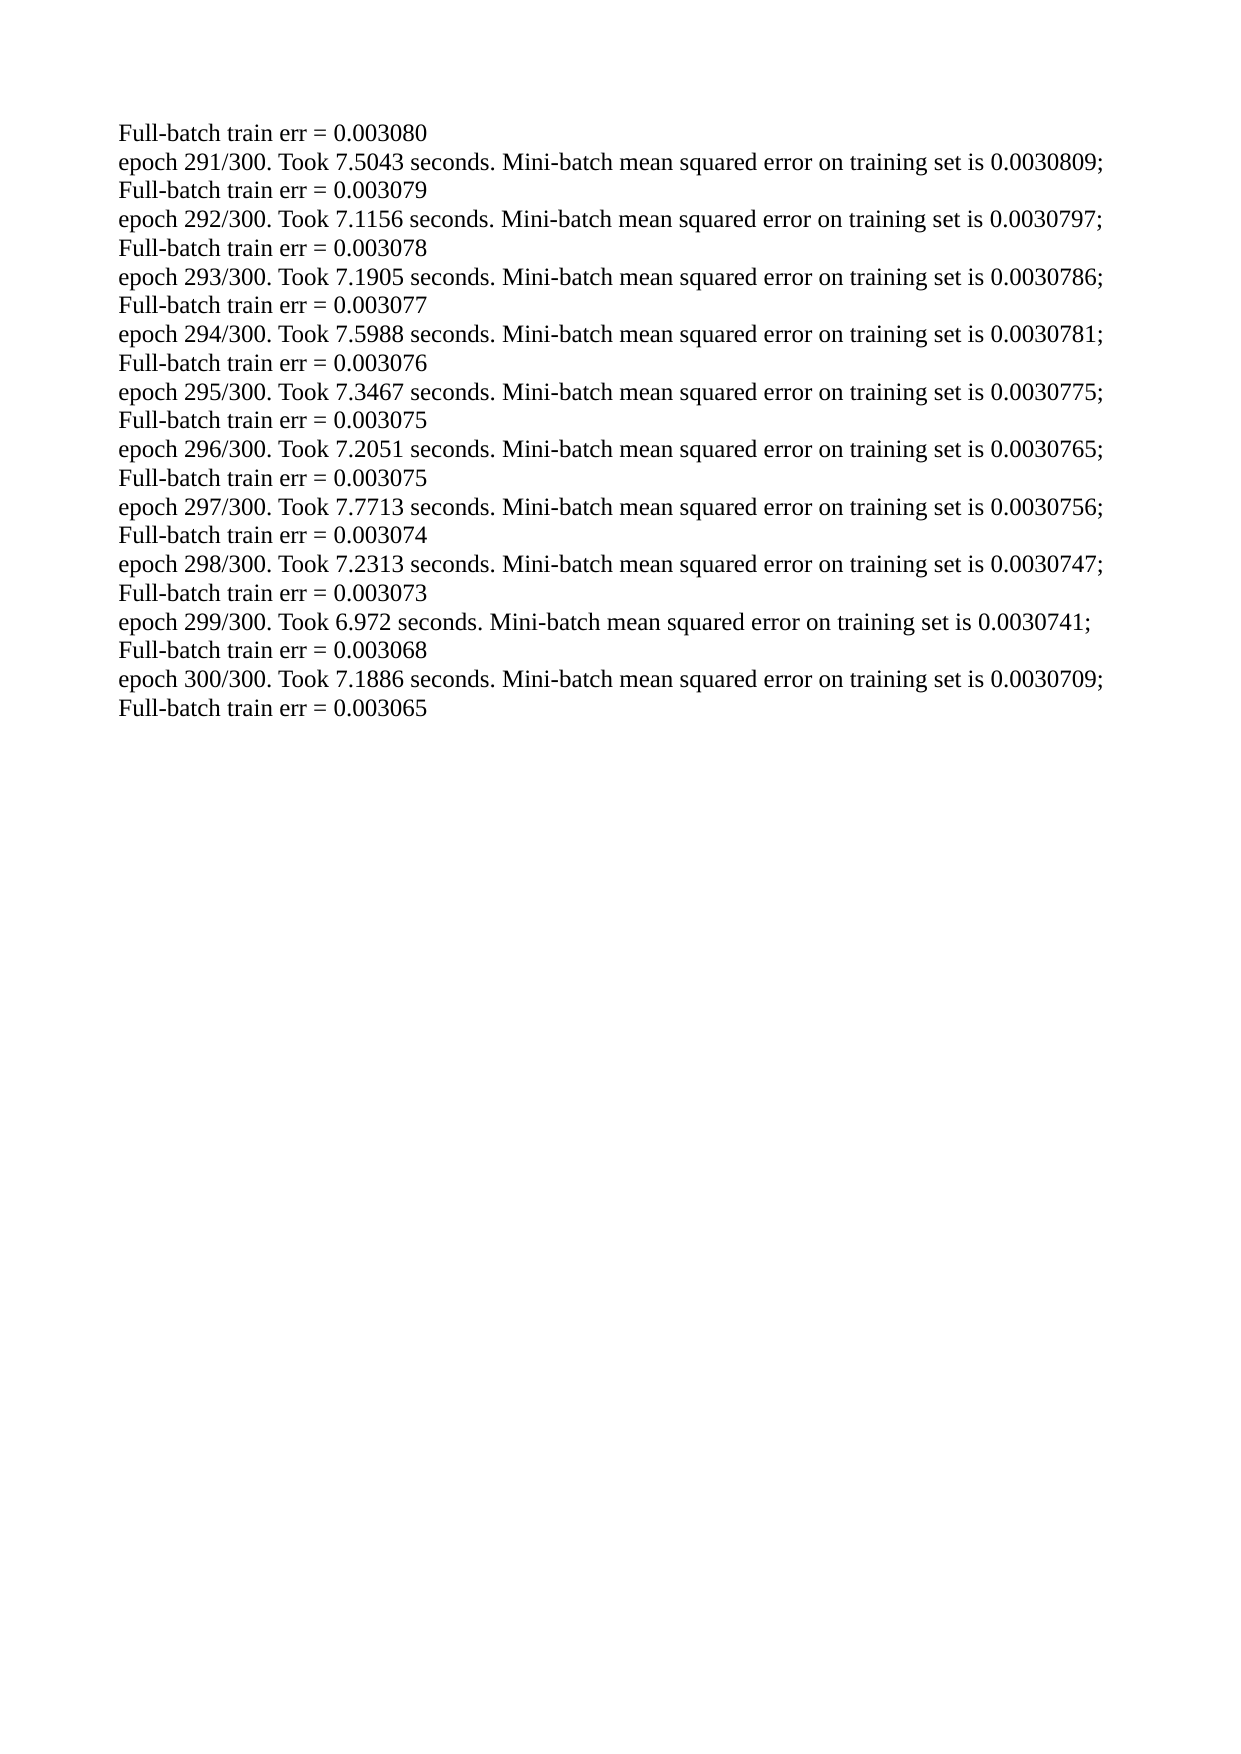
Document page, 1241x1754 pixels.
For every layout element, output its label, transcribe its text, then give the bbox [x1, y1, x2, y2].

text epoch 299/300. Took 6.972 seconds. Mini-batch mean squared error on training set is 0.0030741; Full-batch train err = 0.003068 [118, 607, 1122, 664]
text epoch 297/300. Took 7.7713 seconds. Mini-batch mean squared error on training set is 0.0030756; Full-batch train err = 0.003074 [118, 492, 1122, 549]
text Full-batch train err = 0.003080 [118, 118, 1122, 147]
text epoch 300/300. Took 7.1886 seconds. Mini-batch mean squared error on training set is 0.0030709; Full-batch train err = 0.003065 [118, 664, 1122, 722]
text epoch 291/300. Took 7.5043 seconds. Mini-batch mean squared error on training set is 0.0030809; Full-batch train err = 0.003079 [118, 147, 1122, 204]
text epoch 295/300. Took 7.3467 seconds. Mini-batch mean squared error on training set is 0.0030775; Full-batch train err = 0.003075 [118, 377, 1122, 434]
text epoch 298/300. Took 7.2313 seconds. Mini-batch mean squared error on training set is 0.0030747; Full-batch train err = 0.003073 [118, 549, 1122, 607]
text epoch 293/300. Took 7.1905 seconds. Mini-batch mean squared error on training set is 0.0030786; Full-batch train err = 0.003077 [118, 262, 1122, 319]
text epoch 296/300. Took 7.2051 seconds. Mini-batch mean squared error on training set is 0.0030765; Full-batch train err = 0.003075 [118, 434, 1122, 492]
text epoch 292/300. Took 7.1156 seconds. Mini-batch mean squared error on training set is 0.0030797; Full-batch train err = 0.003078 [118, 204, 1122, 262]
text epoch 294/300. Took 7.5988 seconds. Mini-batch mean squared error on training set is 0.0030781; Full-batch train err = 0.003076 [118, 319, 1122, 377]
